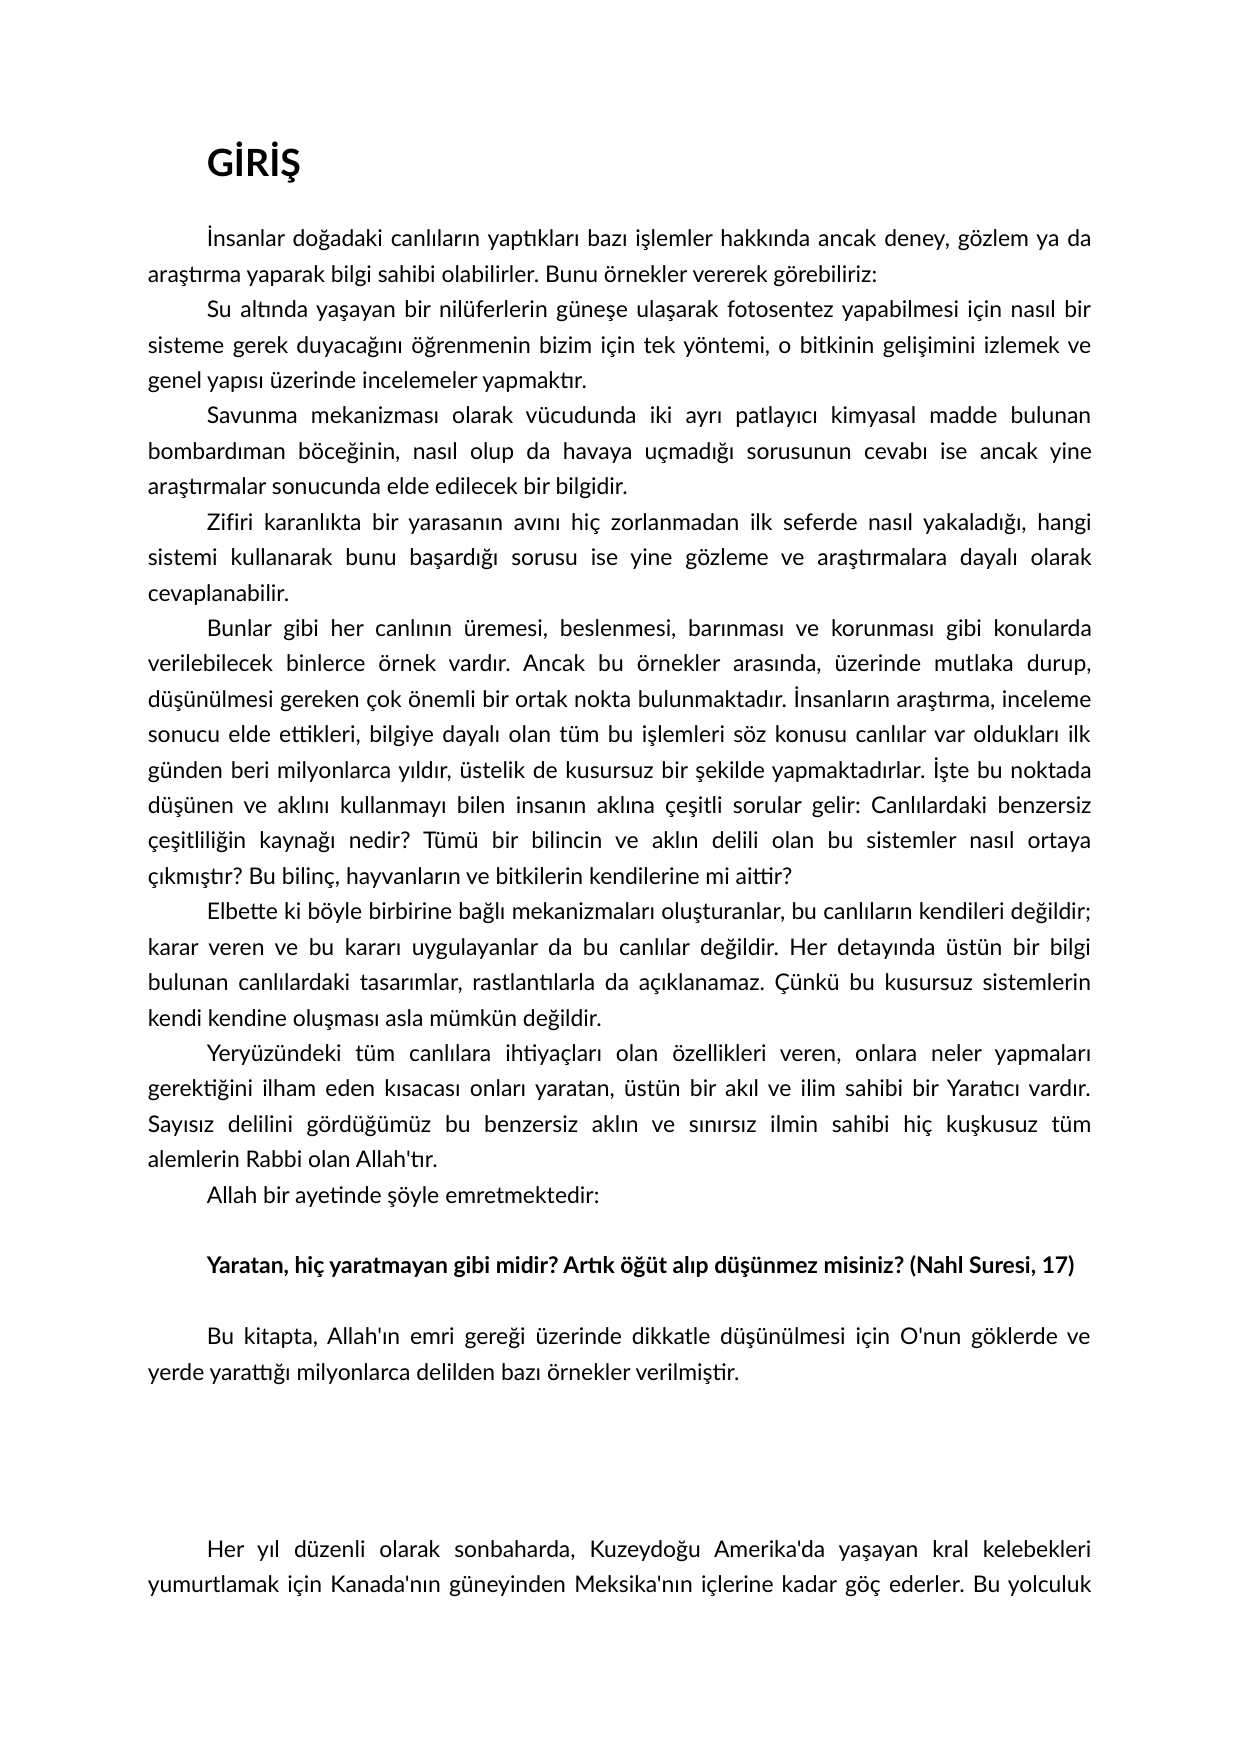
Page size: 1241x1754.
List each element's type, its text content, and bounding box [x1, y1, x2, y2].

text Her yıl düzenli olarak sonbaharda, Kuzeydoğu Amerika'da yaşayan kral kelebekleri yumurtlamak için Kanada'nın güneyinden Meksika'nın içlerine kadar göç ederler. Bu yolculuk [148, 1529, 1093, 1600]
text Allah bir ayetinde şöyle emretmektedir: [148, 1175, 1093, 1210]
text Zifiri karanlıkta bir yarasanın avını hiç zorlanmadan ilk seferde nasıl yakaladığı, hangi sistemi kullanarak bunu başardığı sorusu ise yine gözleme ve araştırmalara dayalı olarak cevaplanabilir. [148, 502, 1093, 608]
text Bu kitapta, Allah'ın emri gereği üzerinde dikkatle düşünülmesi için O'nun göklerde ve yerde yarattığı milyonlarca delilden bazı örnekler verilmiştir. [148, 1316, 1093, 1387]
text Su altında yaşayan bir nilüferlerin güneşe ulaşarak fotosentez yapabilmesi için nasıl bir sisteme gerek duyacağını öğrenmenin bizim için tek yöntemi, o bitkinin gelişimini izlemek ve genel yapısı üzerinde incelemeler yapmaktır. [148, 289, 1093, 396]
text Bunlar gibi her canlının üremesi, beslenmesi, barınması ve korunması gibi konularda verilebilecek binlerce örnek vardır. Ancak bu örnekler arasında, üzerinde mutlaka durup, düşünülmesi gereken çok önemli bir ortak nokta bulunmaktadır. İnsanların araştırma, inceleme sonucu elde ettikleri, bilgiye dayalı olan tüm bu işlemleri söz konusu canlılar var oldukları ilk günden beri milyonlarca yıldır, üstelik de kusursuz bir şekilde yapmaktadırlar. İşte bu noktada düşünen ve aklını kullanmayı bilen insanın aklına çeşitli sorular gelir: Canlılardaki benzersiz çeşitliliğin kaynağı nedir? Tümü bir bilincin ve aklın delili olan bu sistemler nasıl ortaya çıkmıştır? Bu bilinç, hayvanların ve bitkilerin kendilerine mi aittir? [148, 608, 1093, 891]
text İnsanlar doğadaki canlıların yaptıkları bazı işlemler hakkında ancak deney, gözlem ya da araştırma yaparak bilgi sahibi olabilirler. Bunu örnekler vererek görebiliriz: [148, 218, 1093, 289]
text Savunma mekanizması olarak vücudunda iki ayrı patlayıcı kimyasal madde bulunan bombardıman böceğinin, nasıl olup da havaya uçmadığı sorusunun cevabı ise ancak yine araştırmalar sonucunda elde edilecek bir bilgidir. [148, 396, 1093, 502]
text Yeryüzündeki tüm canlılara ihtiyaçları olan özellikleri veren, onlara neler yapmaları gerektiğini ilham eden kısacası onları yaratan, üstün bir akıl ve ilim sahibi bir Yaratıcı vardır. Sayısız delilini gördüğümüz bu benzersiz aklın ve sınırsız ilmin sahibi hiç kuşkusuz tüm alemlerin Rabbi olan Allah'tır. [148, 1033, 1093, 1175]
text Yaratan, hiç yaratmayan gibi midir? Artık öğüt alıp düşünmez misiniz? (Nahl Suresi, 17) [148, 1246, 1093, 1281]
text Elbette ki böyle birbirine bağlı mekanizmaları oluşturanlar, bu canlıların kendileri değildir; karar veren ve bu kararı uygulayanlar da bu canlılar değildir. Her detayında üstün bir bilgi bulunan canlılardaki tasarımlar, rastlantılarla da açıklanamaz. Çünkü bu kusursuz sistemlerin kendi kendine oluşması asla mümkün değildir. [148, 891, 1093, 1033]
text GİRİŞ [207, 148, 1093, 183]
